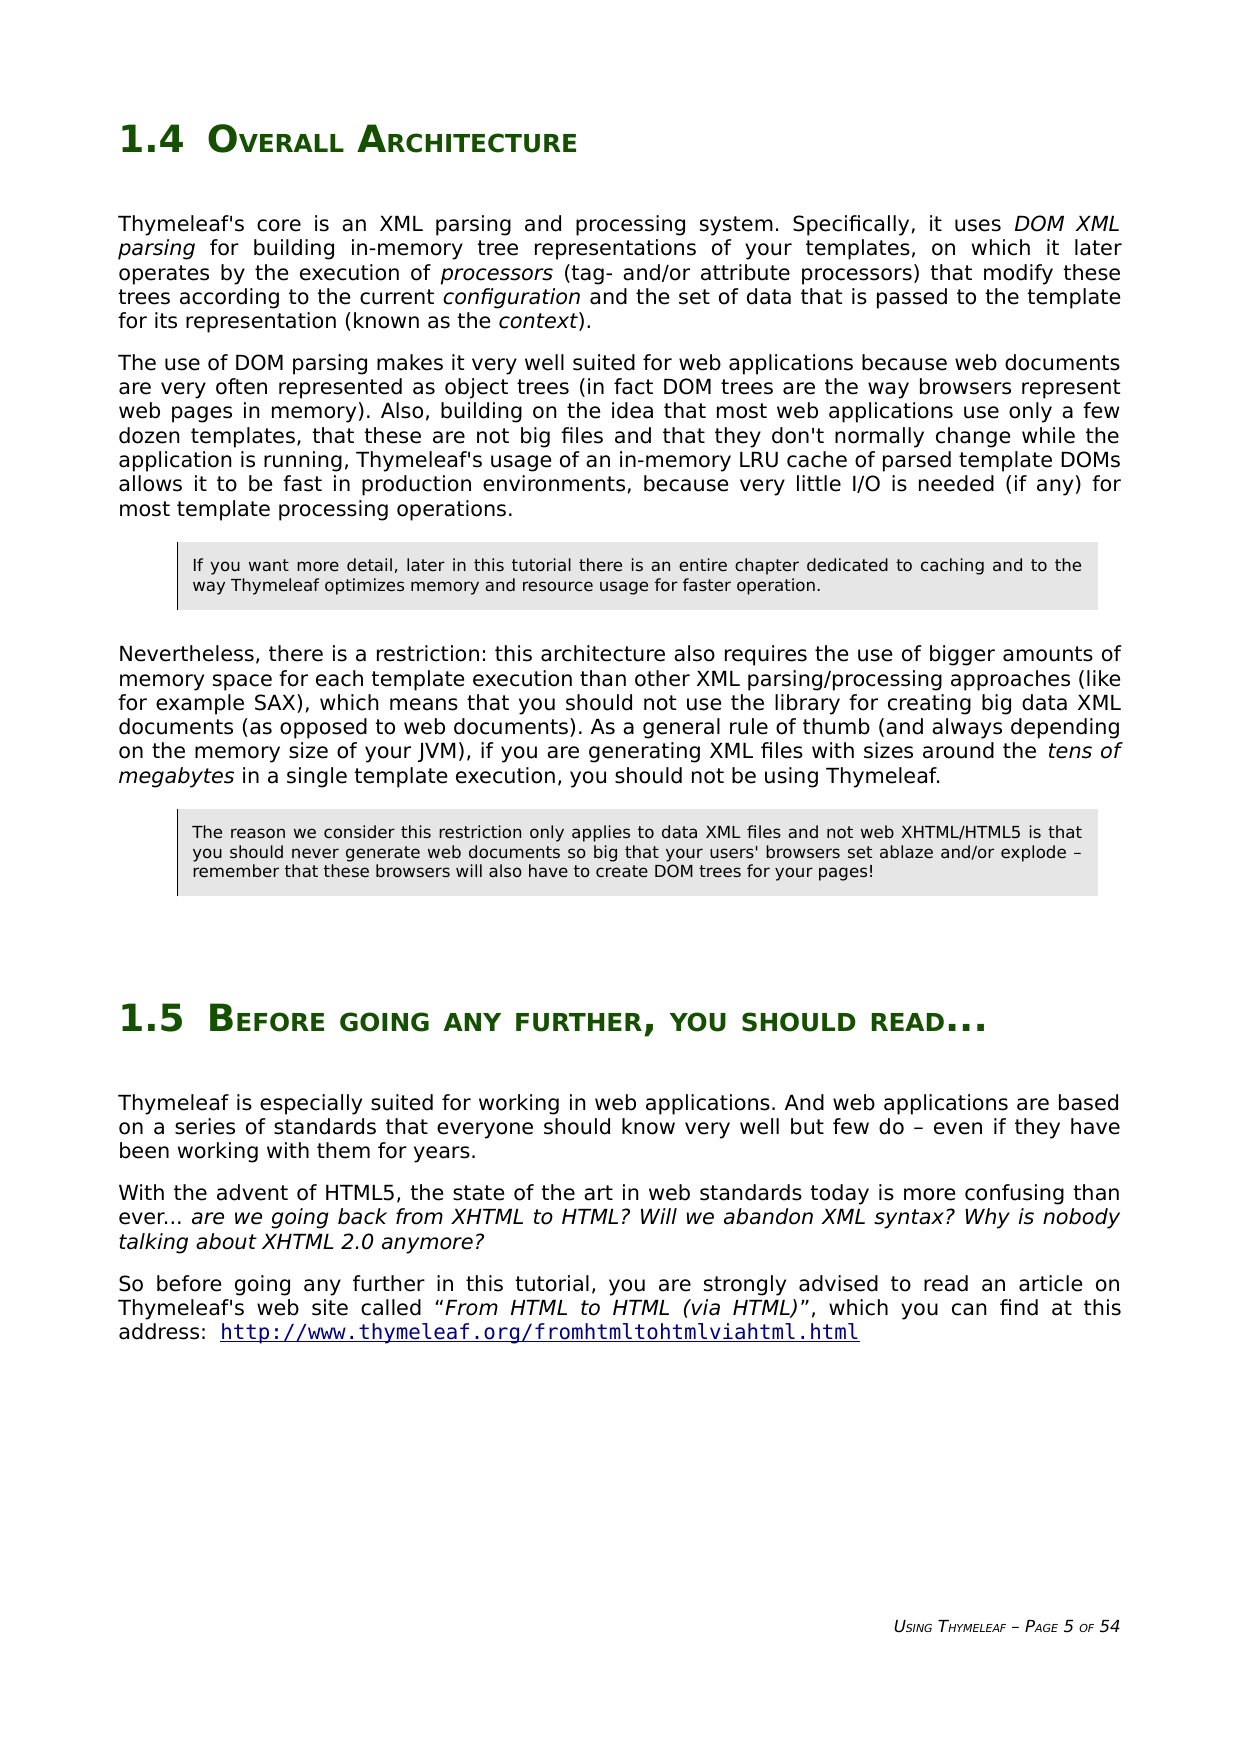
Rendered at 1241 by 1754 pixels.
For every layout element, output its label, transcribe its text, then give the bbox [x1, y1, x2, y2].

text So before going any further in this tutorial, you are strongly advised to read an article on Thymeleaf's web site called “From HTML to HTML (via HTML)”, which you can find at this address: http://www.thymeleaf.org/fromhtmltohtmlviahtml.html [118, 1272, 1122, 1344]
text Nevertheless, there is a restriction: this architecture also requires the use of bigger amounts of memory space for each template execution than other XML parsing/processing approaches (like for example SAX), which means that you should not use the library for creating big data XML documents (as opposed to web documents). As a general rule of thumb (and always depending on the memory size of your JVM), if you are generating XML files with sizes around the tens of megabytes in a single template execution, you should not be using Thymeleaf. [118, 642, 1122, 788]
text Thymeleaf is especially suited for working in web applications. And web applications are based on a series of standards that everyone should know very well but few do – even if they have been working with them for years. [118, 1091, 1122, 1163]
text With the advent of HTML5, the state of the art in web standards today is more confusing than ever... are we going back from XHTML to HTML? Will we abandon XML syntax? Why is nobody talking about XHTML 2.0 anymore? [118, 1181, 1122, 1254]
text The use of DOM parsing makes it very well suited for web applications because web documents are very often represented as object trees (in fact DOM trees are the way browsers represent web pages in memory). Also, building on the idea that most web applications use only a few dozen templates, that these are not big files and that they don't normally change while the application is running, Thymeleaf's usage of an in-memory LRU cache of parsed template DOMs allows it to be fast in production environments, because very little I/O is needed (if any) for most template processing operations. [118, 351, 1122, 521]
text If you want more detail, later in this tutorial there is an entire chapter dedicated to caching and to the way Thymeleaf optimizes memory and resource usage for faster operation. [178, 542, 1098, 610]
text The reason we consider this restriction only applies to data XML files and not web XHTML/HTML5 is that you should never generate web documents so big that your users' browsers set ablaze and/or explode – remember that these browsers will also have to create DOM trees for your pages! [178, 809, 1098, 896]
subtitle Overall Architecture [118, 118, 1122, 162]
subtitle Before going any further, you should read... [118, 997, 1122, 1040]
text Thymeleaf's core is an XML parsing and processing system. Specifically, it uses DOM XML parsing for building in-memory tree representations of your templates, on which it later operates by the execution of processors (tag- and/or attribute processors) that modify these trees according to the current configuration and the set of data that is passed to the template for its representation (known as the context). [118, 212, 1122, 333]
